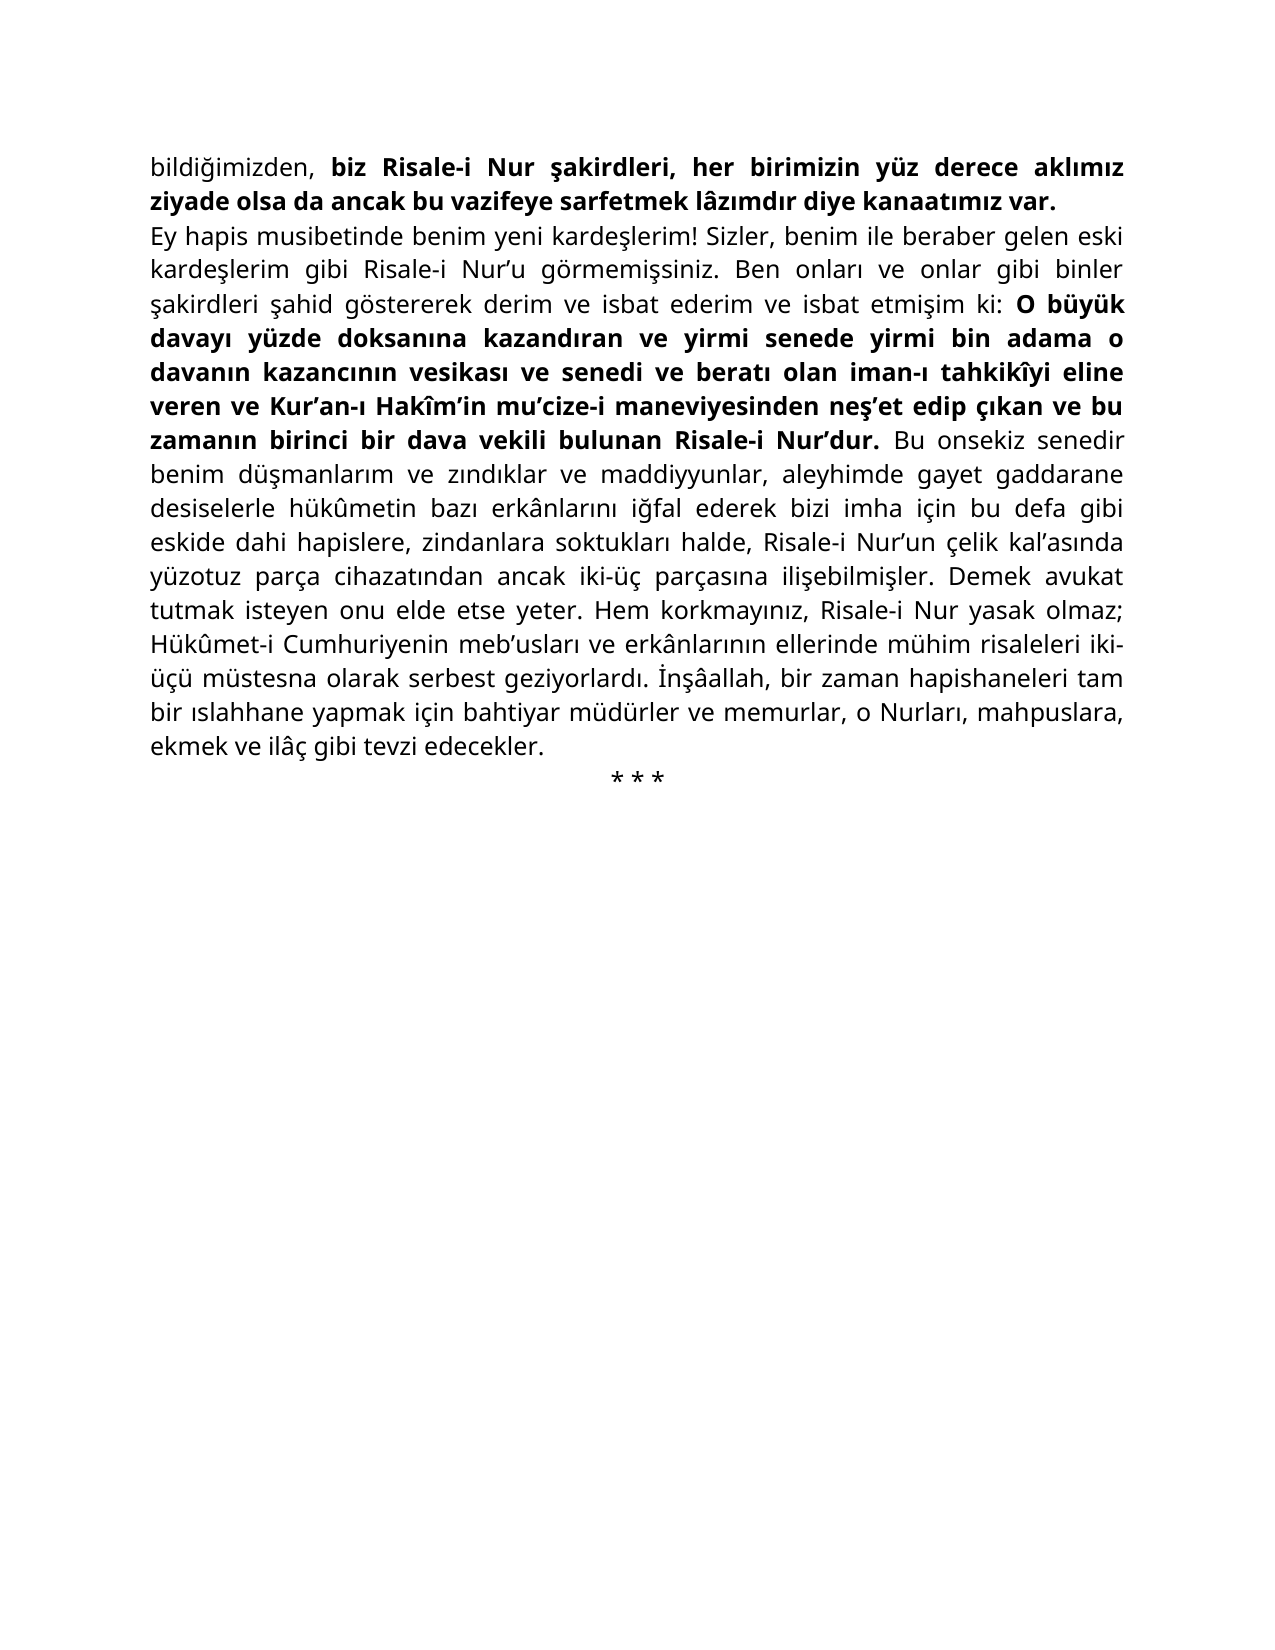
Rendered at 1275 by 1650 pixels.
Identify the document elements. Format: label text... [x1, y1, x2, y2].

text * * * [150, 763, 1125, 797]
text bildiğimizden, biz Risale-i Nur şakirdleri, her birimizin yüz derece aklımız ziyade olsa da ancak bu vazifeye sarfetmek lâzımdır diye kanaatımız var. [150, 150, 1125, 218]
text Ey hapis musibetinde benim yeni kardeşlerim! Sizler, benim ile beraber gelen eski kardeşlerim gibi Risale-i Nur’u görmemişsiniz. Ben onları ve onlar gibi binler şakirdleri şahid göstererek derim ve isbat ederim ve isbat etmişim ki: O büyük davayı yüzde doksanına kazandıran ve yirmi senede yirmi bin adama o davanın kazancının vesikası ve senedi ve beratı olan iman-ı tahkikîyi eline veren ve Kur’an-ı Hakîm’in mu’cize-i maneviyesinden neş’et edip çıkan ve bu zamanın birinci bir dava vekili bulunan Risale-i Nur’dur. Bu onsekiz senedir benim düşmanlarım ve zındıklar ve maddiyyunlar, aleyhimde gayet gaddarane desiselerle hükûmetin bazı erkânlarını iğfal ederek bizi imha için bu defa gibi eskide dahi hapislere, zindanlara soktukları halde, Risale-i Nur’un çelik kal’asında yüzotuz parça cihazatından ancak iki-üç parçasına ilişebilmişler. Demek avukat tutmak isteyen onu elde etse yeter. Hem korkmayınız, Risale-i Nur yasak olmaz; Hükûmet-i Cumhuriyenin meb’usları ve erkânlarının ellerinde mühim risaleleri iki-üçü müstesna olarak serbest geziyorlardı. İnşâallah, bir zaman hapishaneleri tam bir ıslahhane yapmak için bahtiyar müdürler ve memurlar, o Nurları, mahpuslara, ekmek ve ilâç gibi tevzi edecekler. [150, 218, 1125, 763]
